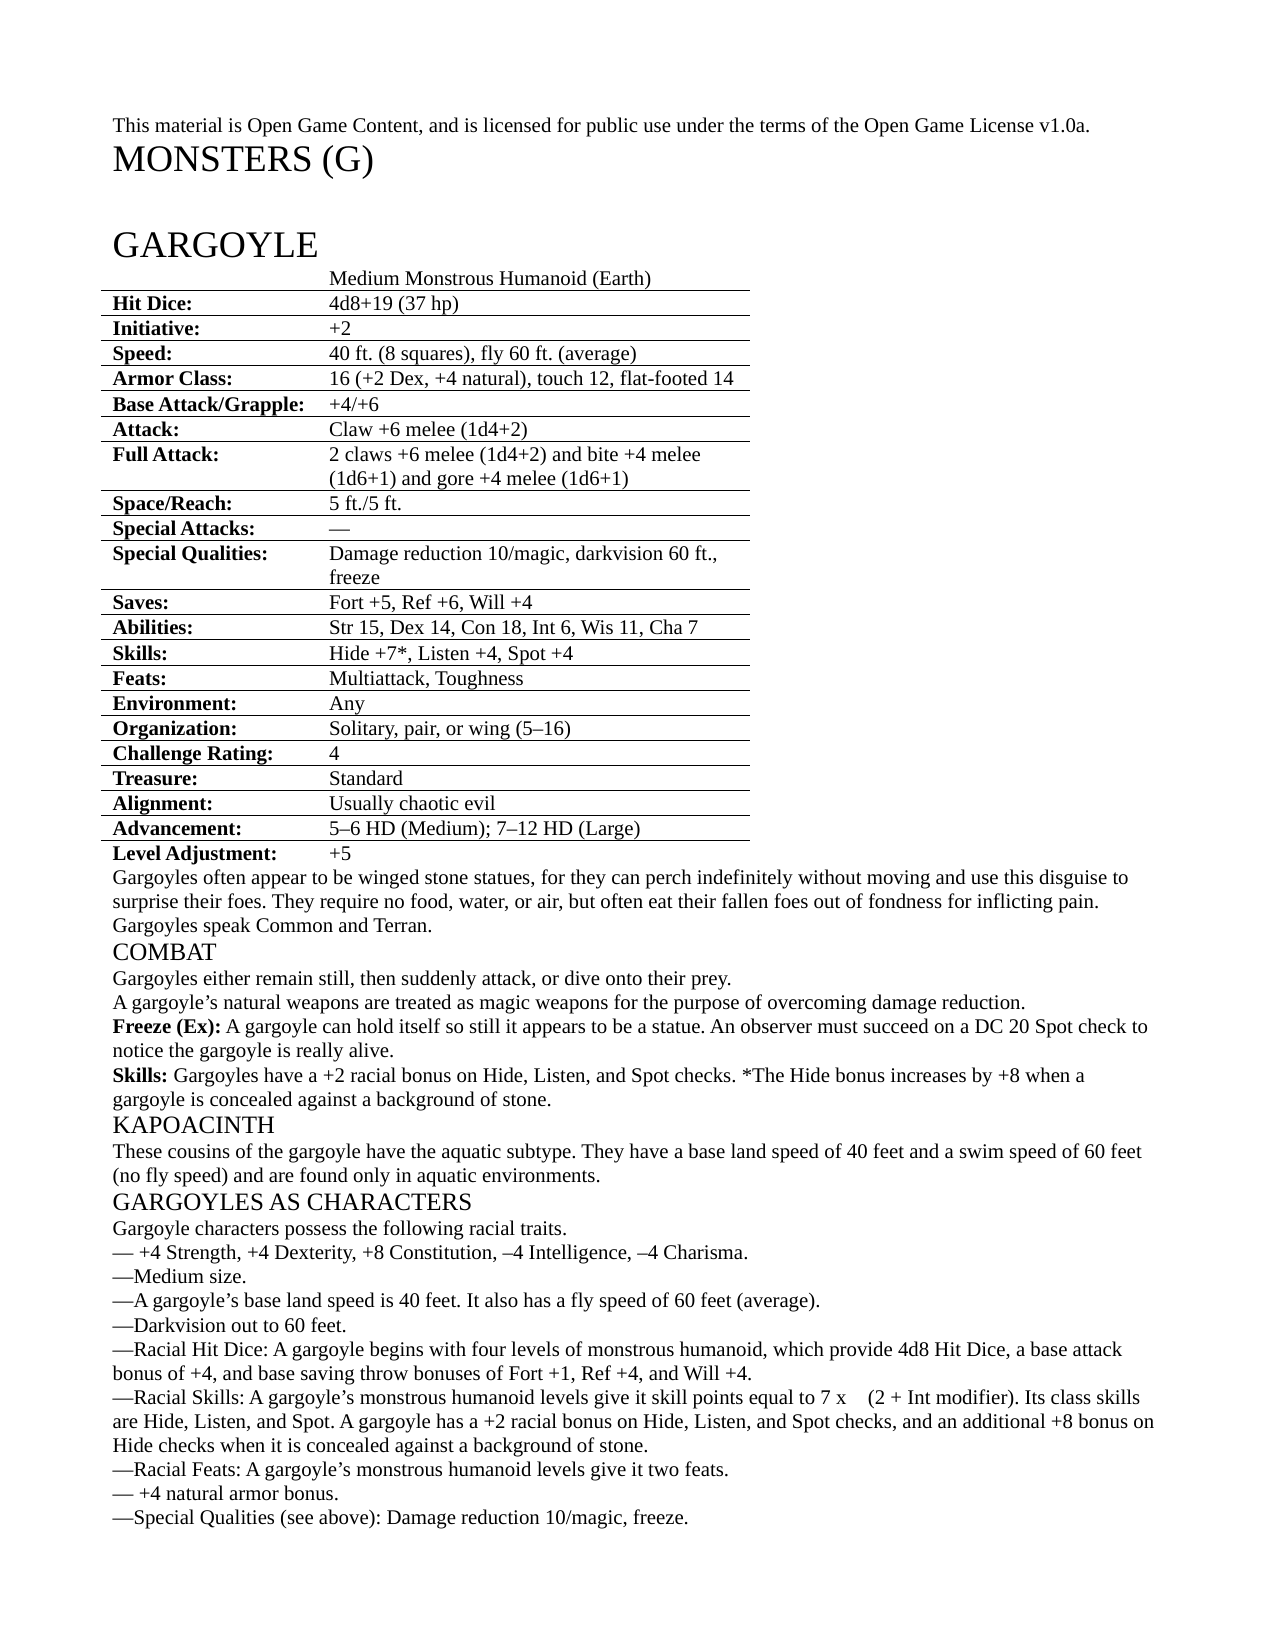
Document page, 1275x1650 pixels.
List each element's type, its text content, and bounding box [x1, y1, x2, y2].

table_cell Full Attack: [101, 442, 318, 490]
table_cell +5 [318, 841, 750, 865]
text MONSTERS (G) [112, 137, 1162, 180]
text COMBAT [112, 937, 1162, 966]
table_cell 2 claws +6 melee (1d4+2) and bite +4 melee (1d6+1) and gore +4 melee (1d6+1) [318, 442, 750, 490]
table_cell Organization: [101, 716, 318, 740]
table_cell 5–6 HD (Medium); 7–12 HD (Large) [318, 816, 750, 840]
table_cell Level Adjustment: [101, 841, 318, 865]
table_cell 16 (+2 Dex, +4 natural), touch 12, flat-footed 14 [318, 366, 750, 390]
table_cell Standard [318, 766, 750, 790]
text This material is Open Game Content, and is licensed for public use under the terms of the Open Game License v1.0a. [112, 112, 1162, 137]
table_cell Claw +6 melee (1d4+2) [318, 417, 750, 441]
table_cell 4d8+19 (37 hp) [318, 291, 750, 315]
text These cousins of the gargoyle have the aquatic subtype. They have a base land speed of 40 feet and a swim speed of 60 feet (no fly speed) and are found only in aquatic environments. [112, 1139, 1162, 1187]
table_cell Hide +7*, Listen +4, Spot +4 [318, 640, 750, 664]
table_cell Alignment: [101, 791, 318, 815]
table_cell Special Qualities: [101, 541, 318, 589]
table_cell Special Attacks: [101, 516, 318, 540]
text Freeze (Ex): A gargoyle can hold itself so still it appears to be a statue. An observer must succeed on a DC 20 Spot check to notice the gargoyle is really alive. [112, 1014, 1162, 1062]
table_cell Advancement: [101, 816, 318, 840]
table_cell Any [318, 691, 750, 715]
table_cell Abilities: [101, 615, 318, 639]
table_cell 4 [318, 741, 750, 765]
table_cell Saves: [101, 590, 318, 614]
table_cell Skills: [101, 640, 318, 664]
text Gargoyles often appear to be winged stone statues, for they can perch indefinitely without moving and use this disguise to surprise their foes. They require no food, water, or air, but often eat their fallen foes out of fondness for inflicting pain. [112, 865, 1162, 913]
text —Darkvision out to 60 feet. [112, 1312, 1162, 1337]
text Gargoyles either remain still, then suddenly attack, or dive onto their prey. [112, 966, 1162, 990]
table_cell Environment: [101, 691, 318, 715]
text Gargoyles speak Common and Terran. [112, 913, 1162, 937]
table_cell Hit Dice: [101, 291, 318, 315]
table_cell 40 ft. (8 squares), fly 60 ft. (average) [318, 341, 750, 365]
table_cell Damage reduction 10/magic, darkvision 60 ft., freeze [318, 541, 750, 589]
table_cell Base Attack/Grapple: [101, 391, 318, 416]
text — +4 Strength, +4 Dexterity, +8 Constitution, –4 Intelligence, –4 Charisma. [112, 1240, 1162, 1264]
table_cell Challenge Rating: [101, 741, 318, 765]
table_cell Solitary, pair, or wing (5–16) [318, 716, 750, 740]
table_cell Speed: [101, 341, 318, 365]
text —Racial Feats: A gargoyle’s monstrous humanoid levels give it two feats. [112, 1457, 1162, 1481]
table_cell Usually chaotic evil [318, 791, 750, 815]
table_header [101, 266, 318, 290]
text GARGOYLES AS CHARACTERS [112, 1187, 1162, 1216]
text GARGOYLE [112, 223, 1162, 266]
table_cell Treasure: [101, 766, 318, 790]
table_cell +2 [318, 316, 750, 340]
text Skills: Gargoyles have a +2 racial bonus on Hide, Listen, and Spot checks. *The Hide bonus increases by +8 when a gargoyle is concealed against a background of stone. [112, 1062, 1162, 1111]
text Gargoyle characters possess the following racial traits. [112, 1216, 1162, 1240]
table_cell Str 15, Dex 14, Con 18, Int 6, Wis 11, Cha 7 [318, 615, 750, 639]
text —Medium size. [112, 1264, 1162, 1288]
text A gargoyle’s natural weapons are treated as magic weapons for the purpose of overcoming damage reduction. [112, 990, 1162, 1014]
table_cell 5 ft./5 ft. [318, 491, 750, 515]
table_cell Multiattack, Toughness [318, 666, 750, 689]
table_cell Armor Class: [101, 366, 318, 390]
text —Racial Hit Dice: A gargoyle begins with four levels of monstrous humanoid, which provide 4d8 Hit Dice, a base attack bonus of +4, and base saving throw bonuses of Fort +1, Ref +4, and Will +4. [112, 1337, 1162, 1385]
text —A gargoyle’s base land speed is 40 feet. It also has a fly speed of 60 feet (average). [112, 1288, 1162, 1312]
table_cell Feats: [101, 666, 318, 689]
table_cell Space/Reach: [101, 491, 318, 515]
text —Special Qualities (see above): Damage reduction 10/magic, freeze. [112, 1505, 1162, 1529]
text —Racial Skills: A gargoyle’s monstrous humanoid levels give it skill points equal to 7 x (2 + Int modifier). Its class skills are Hide, Listen, and Spot. A gargoyle has a +2 racial bonus on Hide, Listen, and Spot checks, and an additional +8 bonus on Hide checks when it is concealed against a background of stone. [112, 1385, 1162, 1457]
table_cell Fort +5, Ref +6, Will +4 [318, 590, 750, 614]
table_header Medium Monstrous Humanoid (Earth) [318, 266, 750, 290]
text — +4 natural armor bonus. [112, 1481, 1162, 1505]
table_cell Attack: [101, 417, 318, 441]
table_cell Initiative: [101, 316, 318, 340]
text KAPOACINTH [112, 1111, 1162, 1139]
table_cell +4/+6 [318, 391, 750, 416]
table_cell — [318, 516, 750, 540]
